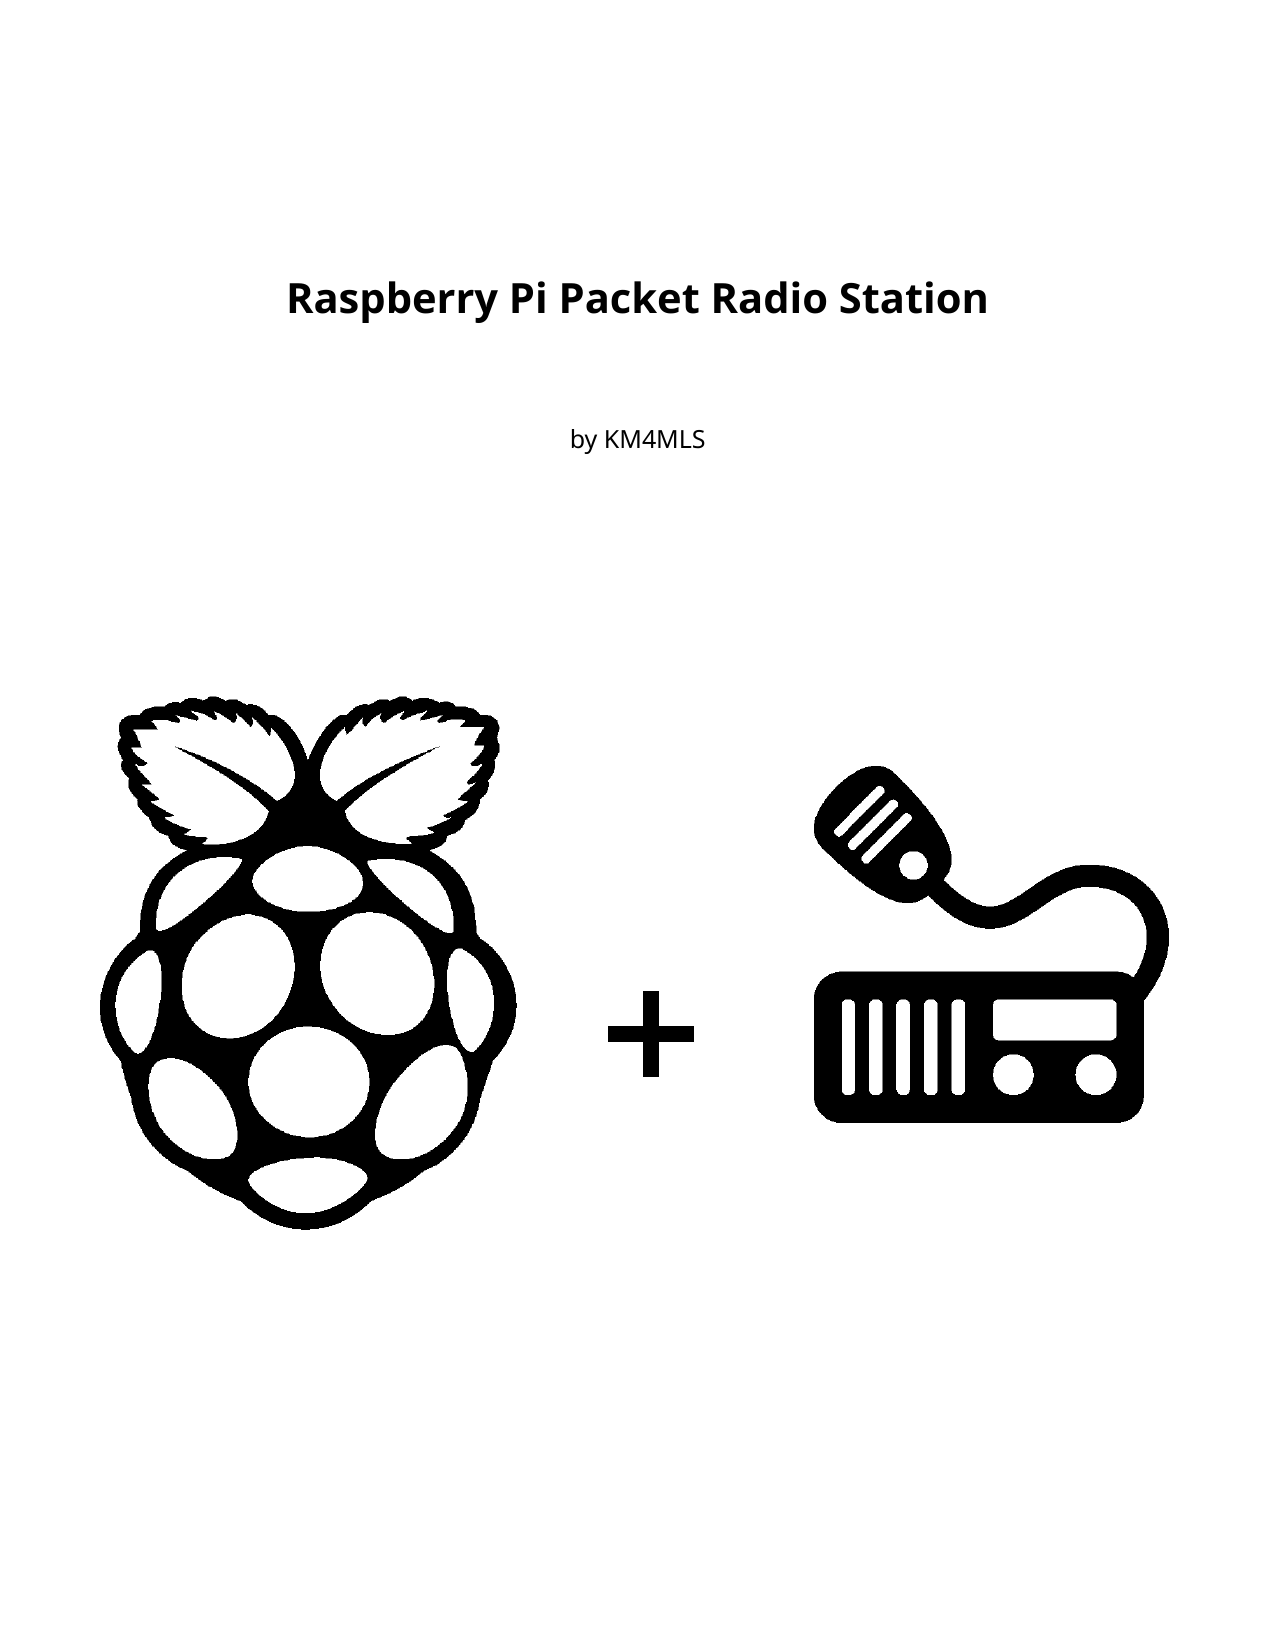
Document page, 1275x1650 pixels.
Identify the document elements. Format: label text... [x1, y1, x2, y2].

text Raspberry Pi Packet Radio Station [118, 269, 1157, 326]
text by KM4MLS [118, 422, 1157, 456]
picture [87, 683, 1188, 1237]
